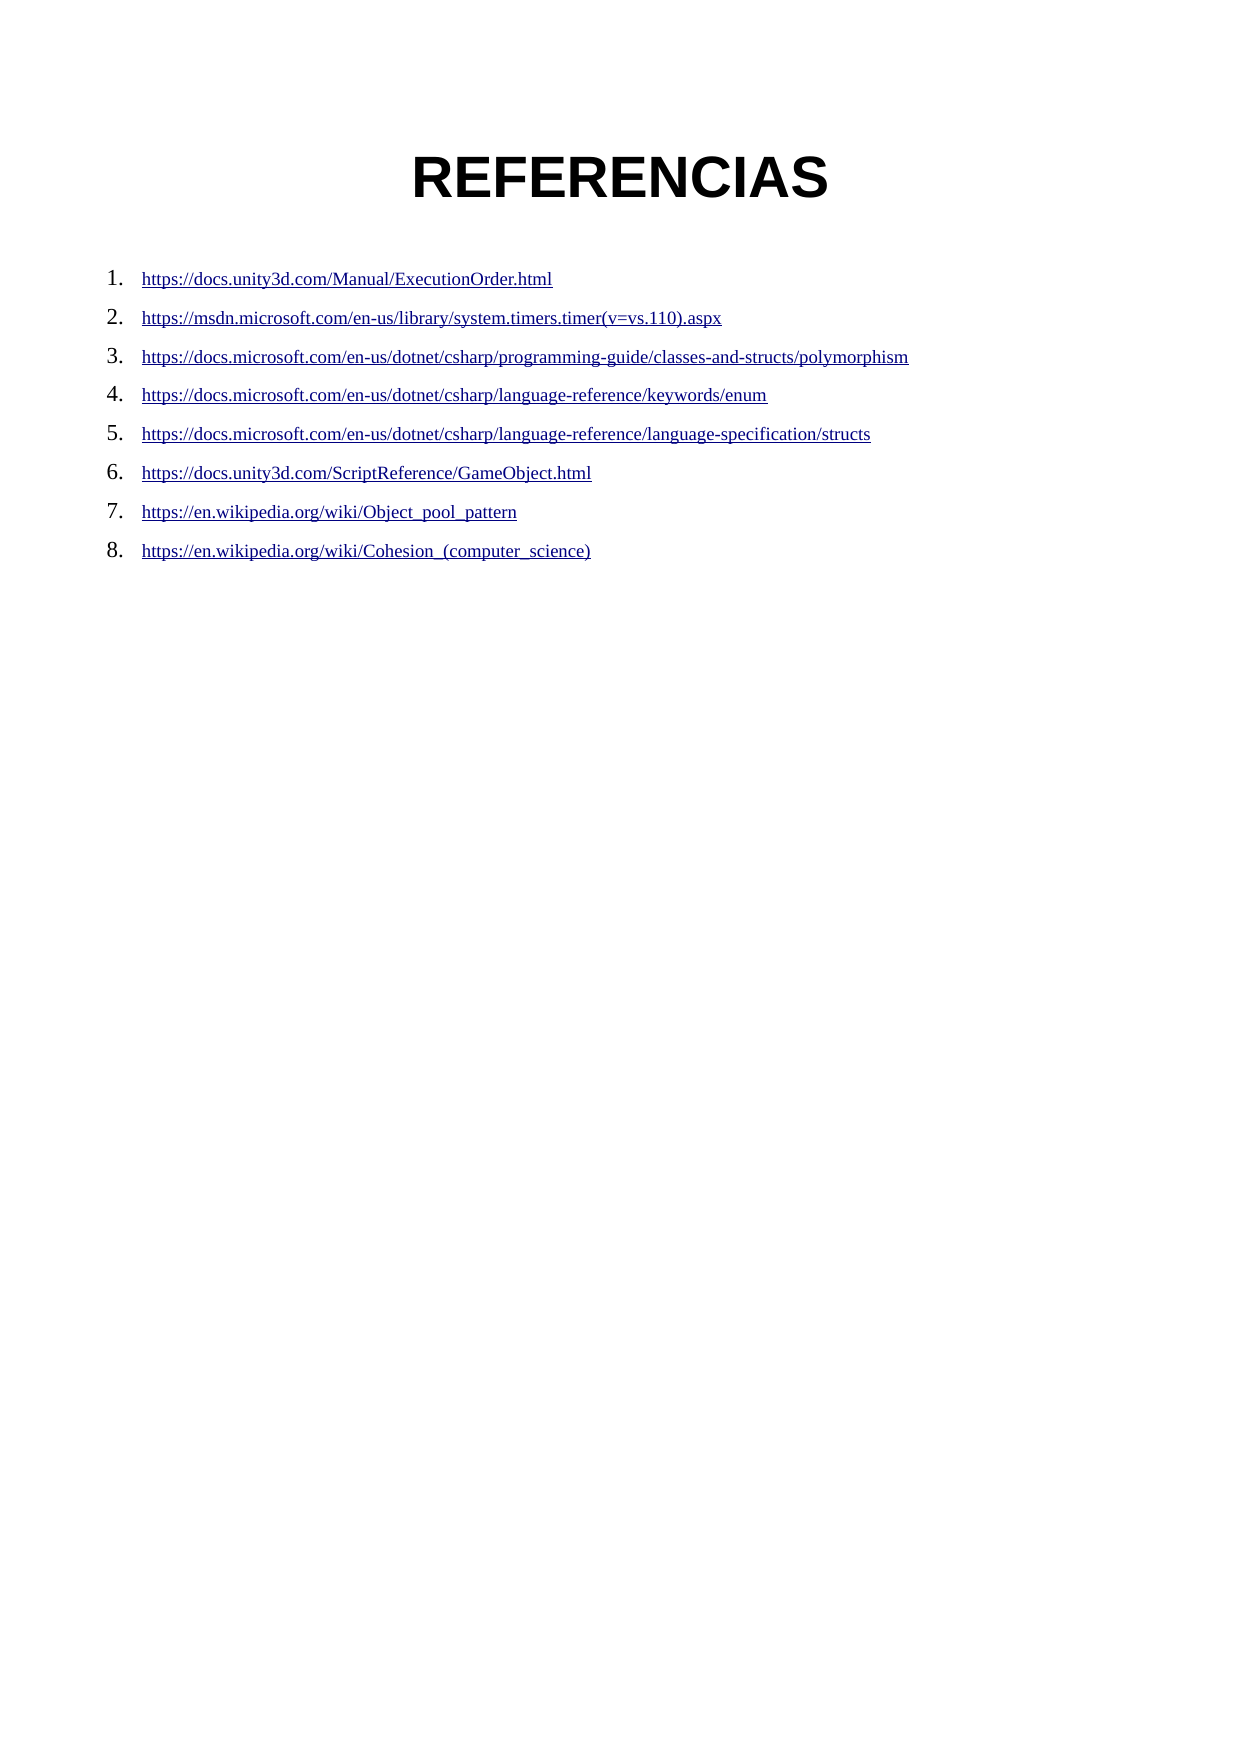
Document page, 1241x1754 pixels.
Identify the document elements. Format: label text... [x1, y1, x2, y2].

list https://docs.microsoft.com/en-us/dotnet/csharp/programming-guide/classes-and-structs/polymorphism [106, 342, 1122, 368]
list https://msdn.microsoft.com/en-us/library/system.timers.timer(v=vs.110).aspx [106, 303, 1122, 329]
list https://docs.microsoft.com/en-us/dotnet/csharp/language-reference/keywords/enum [106, 381, 1122, 407]
list https://en.wikipedia.org/wiki/Cohesion_(computer_science) [106, 536, 1122, 562]
title REFERENCIAS [118, 143, 1122, 210]
list https://docs.unity3d.com/Manual/ExecutionOrder.html [106, 264, 1122, 290]
list https://en.wikipedia.org/wiki/Object_pool_pattern [106, 497, 1122, 523]
list https://docs.unity3d.com/ScriptReference/GameObject.html [106, 458, 1122, 484]
list https://docs.microsoft.com/en-us/dotnet/csharp/language-reference/language-specification/structs [106, 419, 1122, 446]
